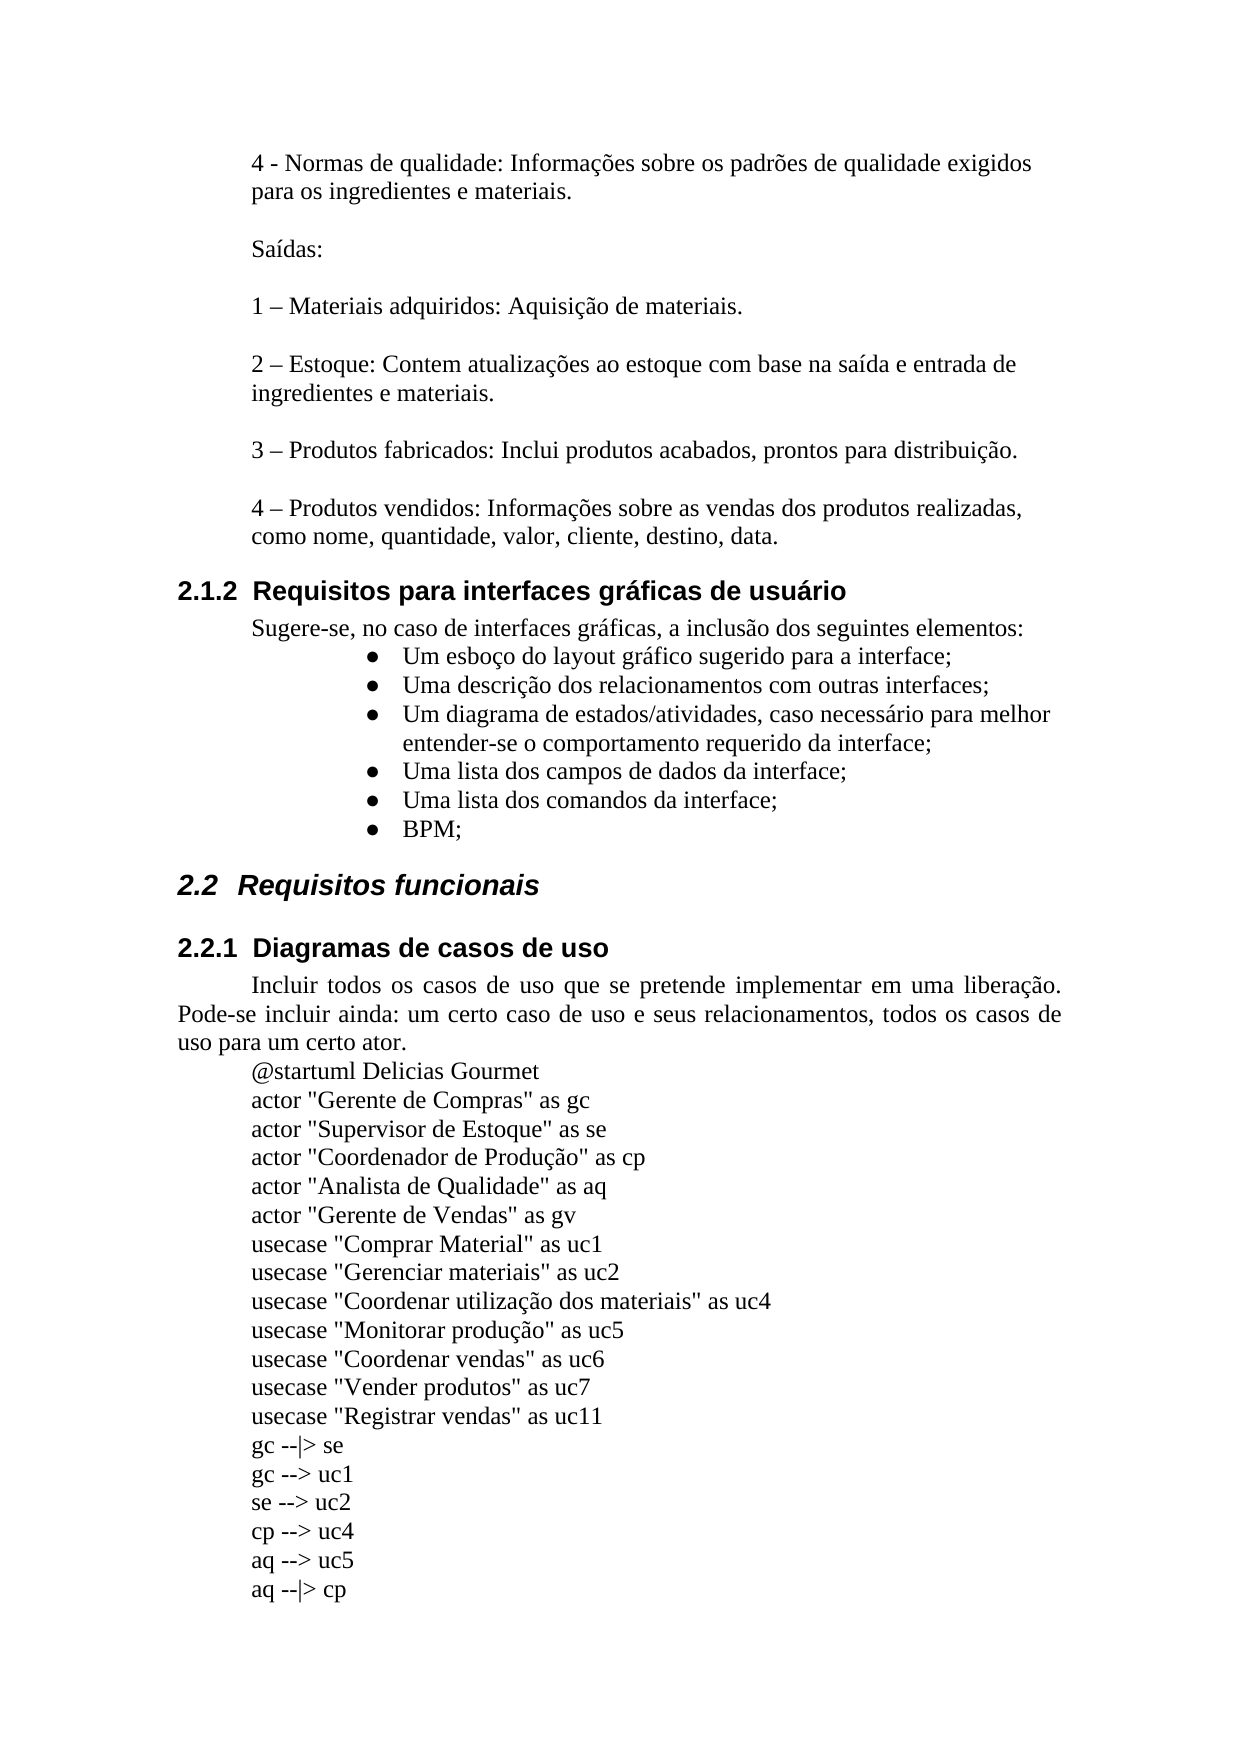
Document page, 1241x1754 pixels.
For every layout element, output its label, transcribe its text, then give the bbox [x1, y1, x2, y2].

text usecase "Registrar vendas" as uc11 [177, 1401, 1063, 1430]
text 4 – Produtos vendidos: Informações sobre as vendas dos produtos realizadas, como nome, quantidade, valor, cliente, destino, data. [251, 493, 1063, 550]
list Uma lista dos campos de dados da interface; [365, 756, 1063, 785]
list Diagramas de casos de uso [177, 932, 1063, 964]
text usecase "Comprar Material" as uc1 [177, 1229, 1063, 1257]
text gc --|> se [177, 1430, 1063, 1459]
list Um esboço do layout gráfico sugerido para a interface; [365, 641, 1063, 670]
text usecase "Coordenar vendas" as uc6 [177, 1344, 1063, 1372]
text usecase "Gerenciar materiais" as uc2 [177, 1257, 1063, 1286]
text actor "Gerente de Vendas" as gv [177, 1200, 1063, 1229]
text cp --> uc4 [177, 1516, 1063, 1545]
text 2 – Estoque: Contem atualizações ao estoque com base na saída e entrada de ingredientes e materiais. [251, 349, 1063, 406]
list Um diagrama de estados/atividades, caso necessário para melhor entender-se o comportamento requerido da interface; [365, 699, 1063, 756]
list BPM; [365, 814, 1063, 843]
text 1 – Materiais adquiridos: Aquisição de materiais. [251, 291, 1063, 320]
text actor "Analista de Qualidade" as aq [177, 1171, 1063, 1200]
list Uma descrição dos relacionamentos com outras interfaces; [365, 670, 1063, 699]
text Sugere-se, no caso de interfaces gráficas, a inclusão dos seguintes elementos: [251, 613, 1063, 641]
list Uma lista dos comandos da interface; [365, 785, 1063, 814]
text actor "Supervisor de Estoque" as se [177, 1114, 1063, 1142]
text Saídas: [251, 234, 1063, 263]
text aq --|> cp [177, 1574, 1063, 1602]
list Requisitos para interfaces gráficas de usuário [177, 575, 1063, 606]
text usecase "Vender produtos" as uc7 [177, 1372, 1063, 1401]
text 4 - Normas de qualidade: Informações sobre os padrões de qualidade exigidos para os ingredientes e materiais. [251, 148, 1063, 205]
text actor "Coordenador de Produção" as cp [177, 1142, 1063, 1171]
text aq --> uc5 [177, 1545, 1063, 1574]
list Requisitos funcionais [177, 868, 1063, 901]
text actor "Gerente de Compras" as gc [177, 1085, 1063, 1114]
text usecase "Monitorar produção" as uc5 [177, 1315, 1063, 1344]
text usecase "Coordenar utilização dos materiais" as uc4 [177, 1286, 1063, 1315]
text se --> uc2 [177, 1487, 1063, 1516]
text Incluir todos os casos de uso que se pretende implementar em uma liberação. Pode-se incluir ainda: um certo caso de uso e seus relacionamentos, todos os casos de uso para um certo ator. [177, 970, 1063, 1056]
text @startuml Delicias Gourmet [177, 1056, 1063, 1085]
text 3 – Produtos fabricados: Inclui produtos acabados, prontos para distribuição. [251, 435, 1063, 464]
text gc --> uc1 [177, 1459, 1063, 1487]
